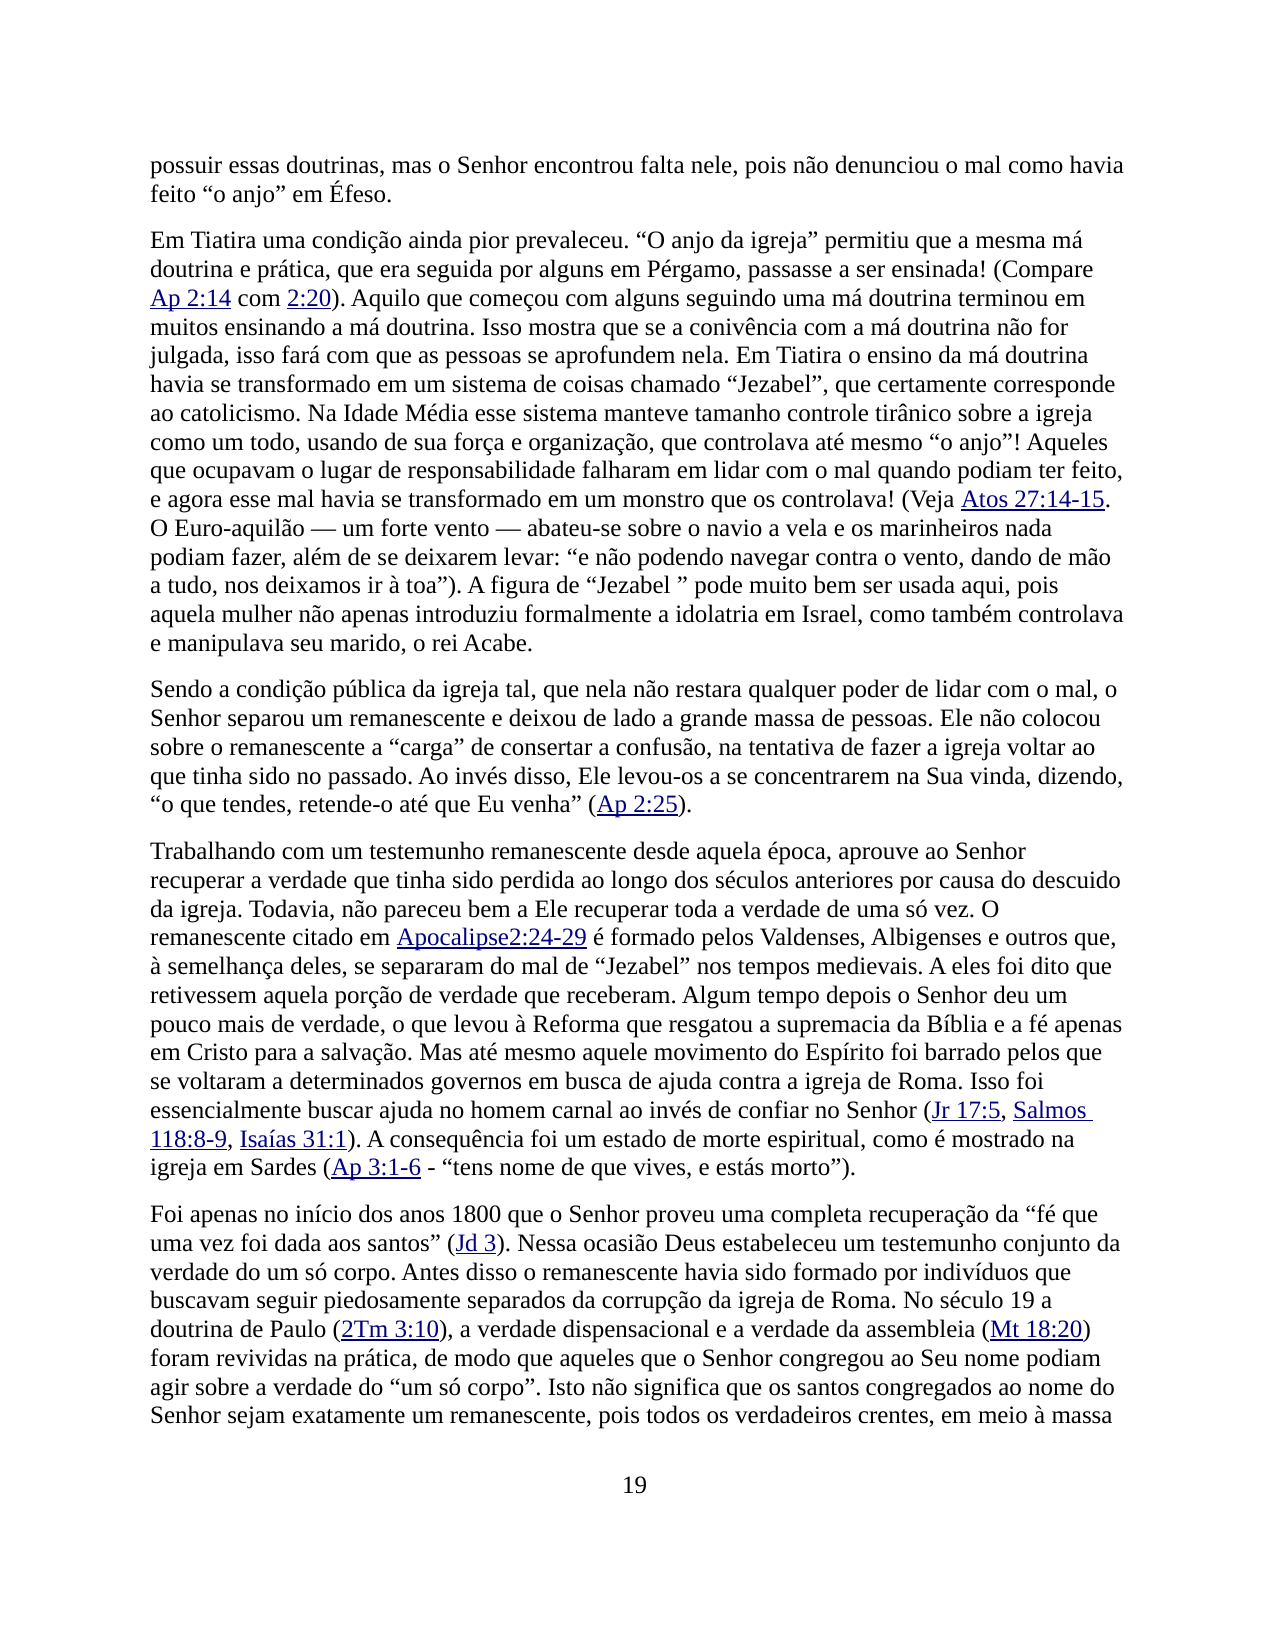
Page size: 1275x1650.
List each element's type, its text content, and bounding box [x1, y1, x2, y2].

text Foi apenas no início dos anos 1800 que o Senhor proveu uma completa recuperação da “fé que uma vez foi dada aos santos” (Jd 3). Nessa ocasião Deus estabeleceu um testemunho conjunto da verdade do um só corpo. Antes disso o remanescente havia sido formado por indivíduos que buscavam seguir piedosamente separados da corrupção da igreja de Roma. No século 19 a doutrina de Paulo (2Tm 3:10), a verdade dispensacional e a verdade da assembleia (Mt 18:20) foram revividas na prática, de modo que aqueles que o Senhor congregou ao Seu nome podiam agir sobre a verdade do “um só corpo”. Isto não significa que os santos congregados ao nome do Senhor sejam exatamente um remanescente, pois todos os verdadeiros crentes, em meio à massa [150, 1199, 1125, 1429]
text Trabalhando com um testemunho remanescente desde aquela época, aprouve ao Senhor recuperar a verdade que tinha sido perdida ao longo dos séculos anteriores por causa do descuido da igreja. Todavia, não pareceu bem a Ele recuperar toda a verdade de uma só vez. O remanescente citado em Apocalipse2:24-29 é formado pelos Valdenses, Albigenses e outros que, à semelhança deles, se separaram do mal de “Jezabel” nos tempos medievais. A eles foi dito que retivessem aquela porção de verdade que receberam. Algum tempo depois o Senhor deu um pouco mais de verdade, o que levou à Reforma que resgatou a supremacia da Bíblia e a fé apenas em Cristo para a salvação. Mas até mesmo aquele movimento do Espírito foi barrado pelos que se voltaram a determinados governos em busca de ajuda contra a igreja de Roma. Isso foi essencialmente buscar ajuda no homem carnal ao invés de confiar no Senhor (Jr 17:5, Salmos 118:8-9, Isaías 31:1). A consequência foi um estado de morte espiritual, como é mostrado na igreja em Sardes (Ap 3:1-6 - “tens nome de que vives, e estás morto”). [150, 836, 1125, 1181]
text possuir essas doutrinas, mas o Senhor encontrou falta nele, pois não denunciou o mal como havia feito “o anjo” em Éfeso. [150, 150, 1125, 207]
text Sendo a condição pública da igreja tal, que nela não restara qualquer poder de lidar com o mal, o Senhor separou um remanescente e deixou de lado a grande massa de pessoas. Ele não colocou sobre o remanescente a “carga” de consertar a confusão, na tentativa de fazer a igreja voltar ao que tinha sido no passado. Ao invés disso, Ele levou-os a se concentrarem na Sua vinda, dizendo, “o que tendes, retende-o até que Eu venha” (Ap 2:25). [150, 674, 1125, 818]
text Em Tiatira uma condição ainda pior prevaleceu. “O anjo da igreja” permitiu que a mesma má doutrina e prática, que era seguida por alguns em Pérgamo, passasse a ser ensinada! (Compare Ap 2:14 com 2:20). Aquilo que começou com alguns seguindo uma má doutrina terminou em muitos ensinando a má doutrina. Isso mostra que se a conivência com a má doutrina não for julgada, isso fará com que as pessoas se aprofundem nela. Em Tiatira o ensino da má doutrina havia se transformado em um sistema de coisas chamado “Jezabel”, que certamente corresponde ao catolicismo. Na Idade Média esse sistema manteve tamanho controle tirânico sobre a igreja como um todo, usando de sua força e organização, que controlava até mesmo “o anjo”! Aqueles que ocupavam o lugar de responsabilidade falharam em lidar com o mal quando podiam ter feito, e agora esse mal havia se transformado em um monstro que os controlava! (Veja Atos 27:14-15. O Euro-aquilão — um forte vento — abateu-se sobre o navio a vela e os marinheiros nada podiam fazer, além de se deixarem levar: “e não podendo navegar contra o vento, dando de mão a tudo, nos deixamos ir à toa”). A figura de “Jezabel ” pode muito bem ser usada aqui, pois aquela mulher não apenas introduziu formalmente a idolatria em Israel, como também controlava e manipulava seu marido, o rei Acabe. [150, 225, 1125, 657]
